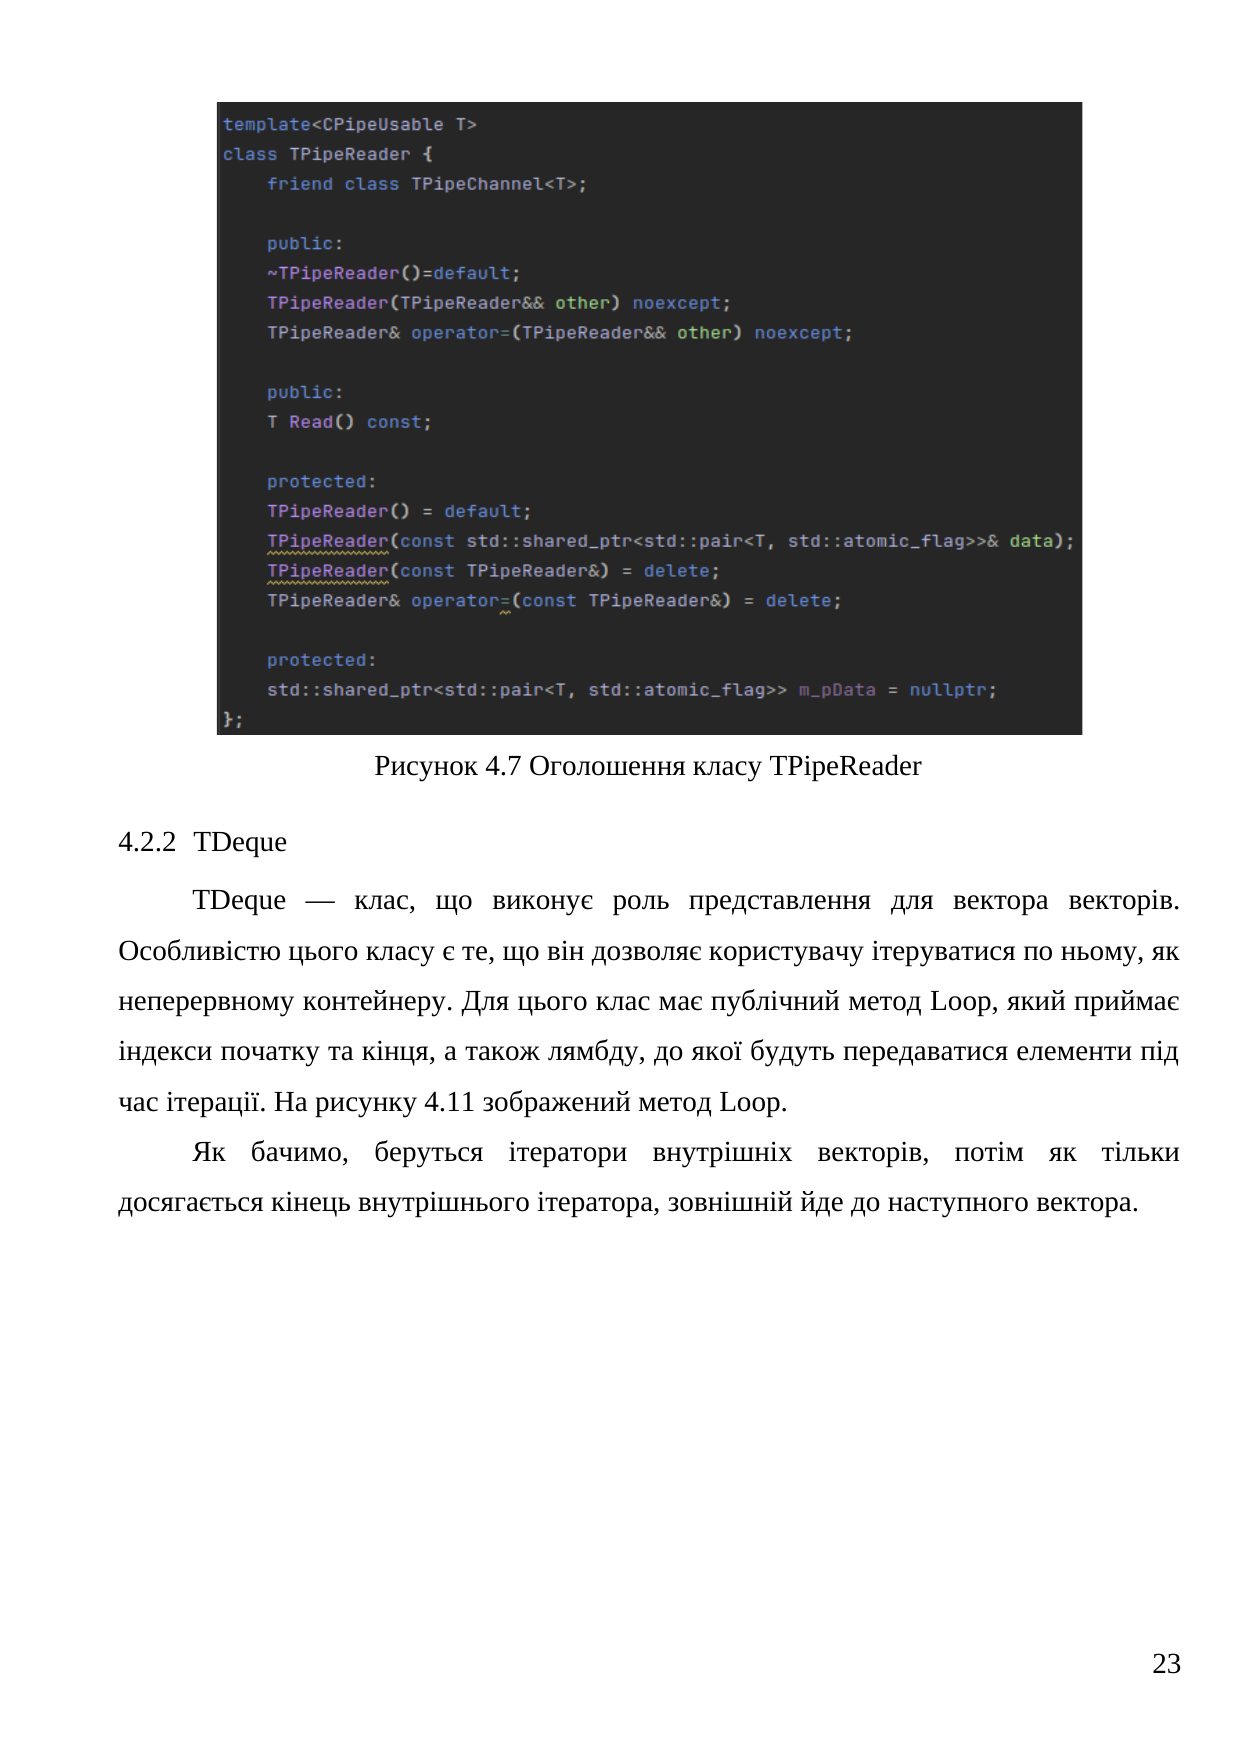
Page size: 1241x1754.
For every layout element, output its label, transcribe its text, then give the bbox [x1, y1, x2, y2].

list Оголошення класу TPipeReader [118, 94, 1181, 782]
text TDeque — клас, що виконує роль представлення для вектора векторів. Особливістю цього класу є те, що він дозволяє користувачу ітеруватися по ньому, як неперервному контейнеру. Для цього клас має публічний метод Loop, який приймає індекси початку та кінця, а також лямбду, до якої будуть передаватися елементи під час ітерації. На рисунку 4.11 зображений метод Loop. [118, 882, 1181, 1117]
subtitle TDeque [118, 824, 1181, 857]
text Як бачимо, беруться ітератори внутрішніх векторів, потім як тільки досягається кінець внутрішнього ітератора, зовнішній йде до наступного вектора. [118, 1134, 1181, 1218]
picture [216, 102, 1083, 735]
